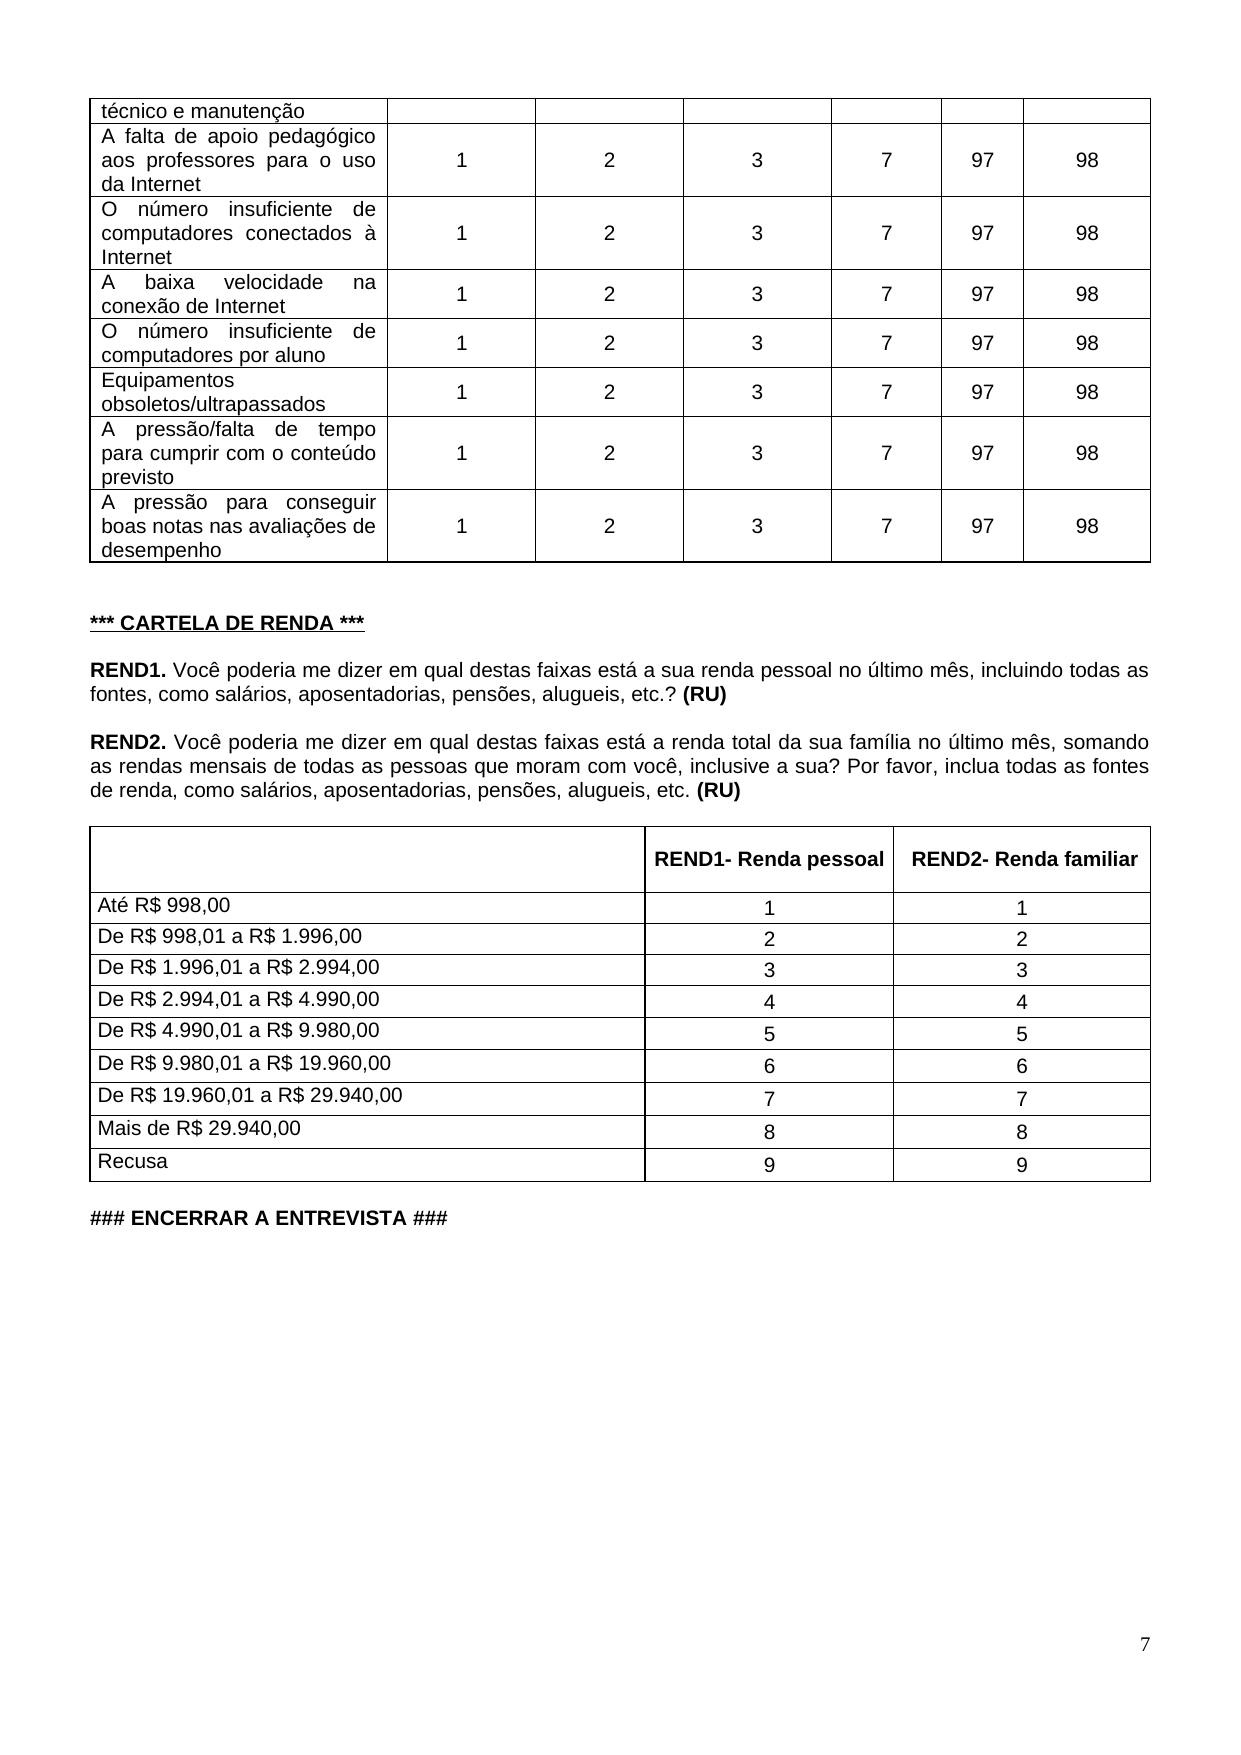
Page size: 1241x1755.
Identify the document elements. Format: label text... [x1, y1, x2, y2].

table_cell Equipamentos obsoletos/ultrapassados [91, 368, 387, 416]
table_header REND2- Renda familiar [894, 827, 1150, 892]
table_cell 1 [388, 490, 535, 561]
table_cell [1024, 99, 1150, 123]
table_cell 7 [894, 1083, 1150, 1115]
table_cell De R$ 2.994,01 a R$ 4.990,00 [91, 986, 644, 1017]
table_header [91, 827, 644, 892]
table_cell 98 [1024, 197, 1150, 269]
table_cell 2 [894, 924, 1150, 954]
table_cell 98 [1024, 417, 1150, 488]
table_cell 3 [646, 955, 893, 985]
table_cell 5 [894, 1018, 1150, 1049]
table_header REND1- Renda pessoal [646, 827, 893, 892]
table_cell 1 [388, 197, 535, 269]
table_cell Até R$ 998,00 [91, 893, 644, 923]
table_cell 97 [942, 417, 1023, 488]
table_cell O número insuficiente de computadores conectados à Internet [91, 197, 387, 269]
table_cell 2 [536, 270, 683, 318]
table_cell 8 [894, 1116, 1150, 1148]
table_cell O número insuficiente de computadores por aluno [91, 319, 387, 367]
table_cell 2 [536, 368, 683, 416]
table_cell 7 [832, 490, 941, 561]
table_cell De R$ 9.980,01 a R$ 19.960,00 [91, 1050, 644, 1082]
table_cell 97 [942, 197, 1023, 269]
table_cell 7 [832, 197, 941, 269]
table_cell [832, 99, 941, 123]
table_cell A falta de apoio pedagógico aos professores para o uso da Internet [91, 124, 387, 196]
table_cell 3 [684, 197, 831, 269]
table_cell 7 [646, 1083, 893, 1115]
table_cell 98 [1024, 368, 1150, 416]
table_cell A baixa velocidade na conexão de Internet [91, 270, 387, 318]
table_cell 7 [832, 319, 941, 367]
table_cell 3 [684, 417, 831, 488]
table_cell 7 [832, 368, 941, 416]
table_cell 6 [646, 1050, 893, 1082]
table_cell 2 [536, 197, 683, 269]
table_cell 1 [894, 893, 1150, 923]
table_cell 3 [684, 319, 831, 367]
text *** CARTELA DE RENDA *** [90, 610, 1150, 634]
table_cell 98 [1024, 319, 1150, 367]
text REND1. Você poderia me dizer em qual destas faixas está a sua renda pessoal no último mês, incluindo todas as fontes, como salários, aposentadorias, pensões, alugueis, etc.? (RU) [90, 658, 1150, 706]
table_cell [942, 99, 1023, 123]
table_cell [388, 99, 535, 123]
table_cell 2 [536, 124, 683, 196]
table_cell 98 [1024, 490, 1150, 561]
table_cell 3 [684, 124, 831, 196]
table_cell 7 [832, 270, 941, 318]
table_cell 3 [684, 368, 831, 416]
table_cell Mais de R$ 29.940,00 [91, 1116, 644, 1148]
table_cell 98 [1024, 124, 1150, 196]
text REND2. Você poderia me dizer em qual destas faixas está a renda total da sua família no último mês, somando as rendas mensais de todas as pessoas que moram com você, inclusive a sua? Por favor, inclua todas as fontes de renda, como salários, aposentadorias, pensões, alugueis, etc. (RU) [90, 730, 1150, 802]
table_cell 7 [832, 417, 941, 488]
table_cell [536, 99, 683, 123]
table_cell 2 [536, 319, 683, 367]
table_cell 3 [684, 490, 831, 561]
table_cell 97 [942, 368, 1023, 416]
table_cell 3 [684, 270, 831, 318]
table_cell 1 [388, 319, 535, 367]
table_cell 1 [388, 417, 535, 488]
table_cell 97 [942, 490, 1023, 561]
table_cell A pressão para conseguir boas notas nas avaliações de desempenho [91, 490, 387, 561]
table_cell 9 [646, 1149, 893, 1181]
table_cell 1 [388, 124, 535, 196]
table_cell 5 [646, 1018, 893, 1049]
table_cell técnico e manutenção [91, 99, 387, 123]
table_cell 1 [388, 270, 535, 318]
table_cell 97 [942, 270, 1023, 318]
text ### ENCERRAR A ENTREVISTA ### [90, 1206, 1150, 1231]
table_cell 7 [832, 124, 941, 196]
table_cell Recusa [91, 1149, 644, 1181]
table_cell 98 [1024, 270, 1150, 318]
table_cell 6 [894, 1050, 1150, 1082]
table_cell 2 [646, 924, 893, 954]
table_cell [684, 99, 831, 123]
table_cell A pressão/falta de tempo para cumprir com o conteúdo previsto [91, 417, 387, 488]
table_cell 1 [646, 893, 893, 923]
table_cell De R$ 1.996,01 a R$ 2.994,00 [91, 955, 644, 985]
table_cell 1 [388, 368, 535, 416]
table_cell De R$ 4.990,01 a R$ 9.980,00 [91, 1018, 644, 1049]
table_cell 2 [536, 490, 683, 561]
table_cell 4 [894, 986, 1150, 1017]
table_cell 2 [536, 417, 683, 488]
table_cell 8 [646, 1116, 893, 1148]
table_cell 4 [646, 986, 893, 1017]
table_cell De R$ 998,01 a R$ 1.996,00 [91, 924, 644, 954]
table_cell 97 [942, 319, 1023, 367]
table_cell De R$ 19.960,01 a R$ 29.940,00 [91, 1083, 644, 1115]
table_cell 9 [894, 1149, 1150, 1181]
table_cell 3 [894, 955, 1150, 985]
table_cell 97 [942, 124, 1023, 196]
